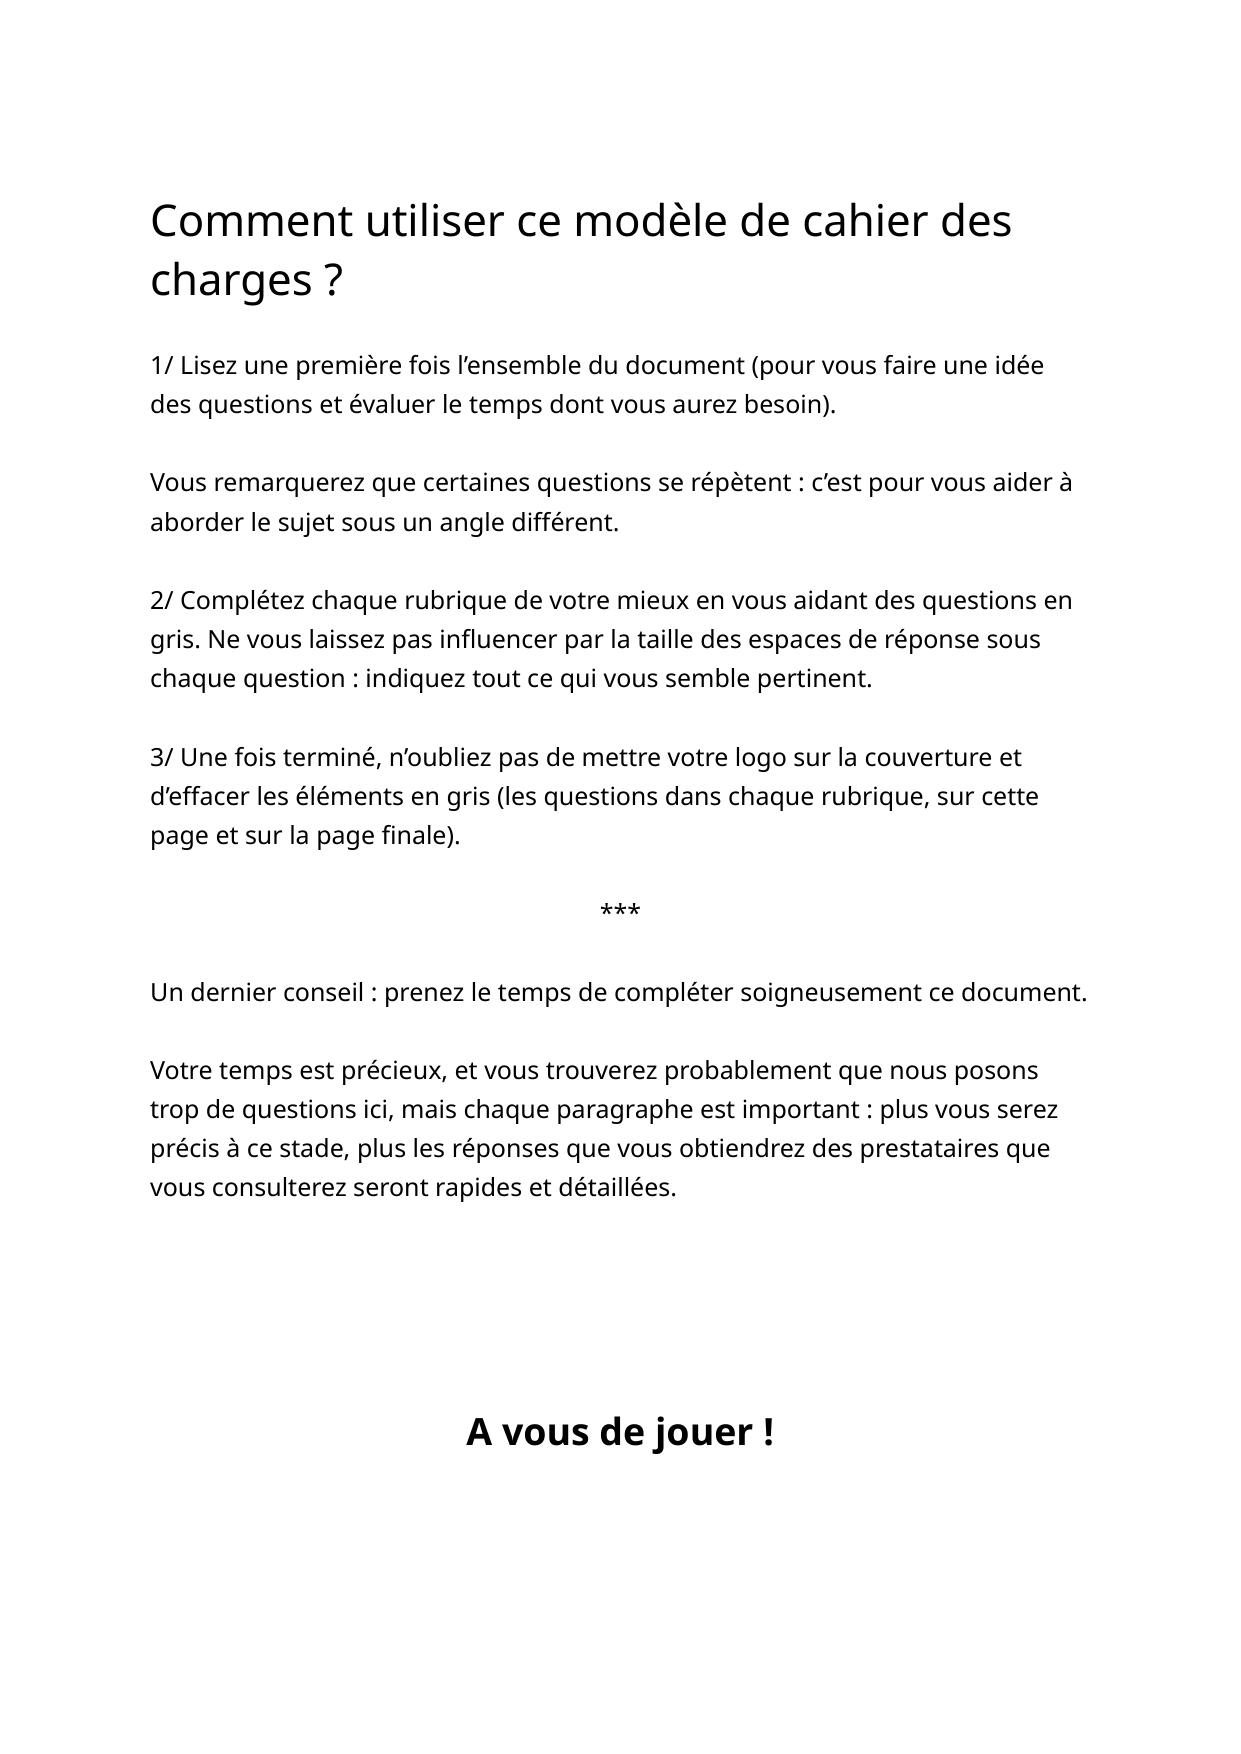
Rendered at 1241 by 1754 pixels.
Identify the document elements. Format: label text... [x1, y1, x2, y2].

text Vous remarquerez que certaines questions se répètent : c’est pour vous aider à aborder le sujet sous un angle différent. [150, 465, 1090, 538]
text 3/ Une fois terminé, n’oubliez pas de mettre votre logo sur la couverture et d’effacer les éléments en gris (les questions dans chaque rubrique, sur cette page et sur la page finale). [150, 739, 1090, 852]
text Un dernier conseil : prenez le temps de compléter soigneusement ce document. [150, 974, 1090, 1008]
subtitle Comment utiliser ce modèle de cahier des charges ? [150, 189, 1090, 308]
text *** [150, 896, 1090, 930]
text Votre temps est précieux, et vous trouverez probablement que nous posons trop de questions ici, mais chaque paragraphe est important : plus vous serez précis à ce stade, plus les réponses que vous obtiendrez des prestataires que vous consulterez seront rapides et détaillées. [150, 1052, 1090, 1204]
text 1/ Lisez une première fois l’ensemble du document (pour vous faire une idée des questions et évaluer le temps dont vous aurez besoin). [150, 347, 1090, 421]
text 2/ Complétez chaque rubrique de votre mieux en vous aidant des questions en gris. Ne vous laissez pas influencer par la taille des espaces de réponse sous chaque question : indiquez tout ce qui vous semble pertinent. [150, 582, 1090, 695]
text A vous de jouer ! [150, 1405, 1090, 1456]
